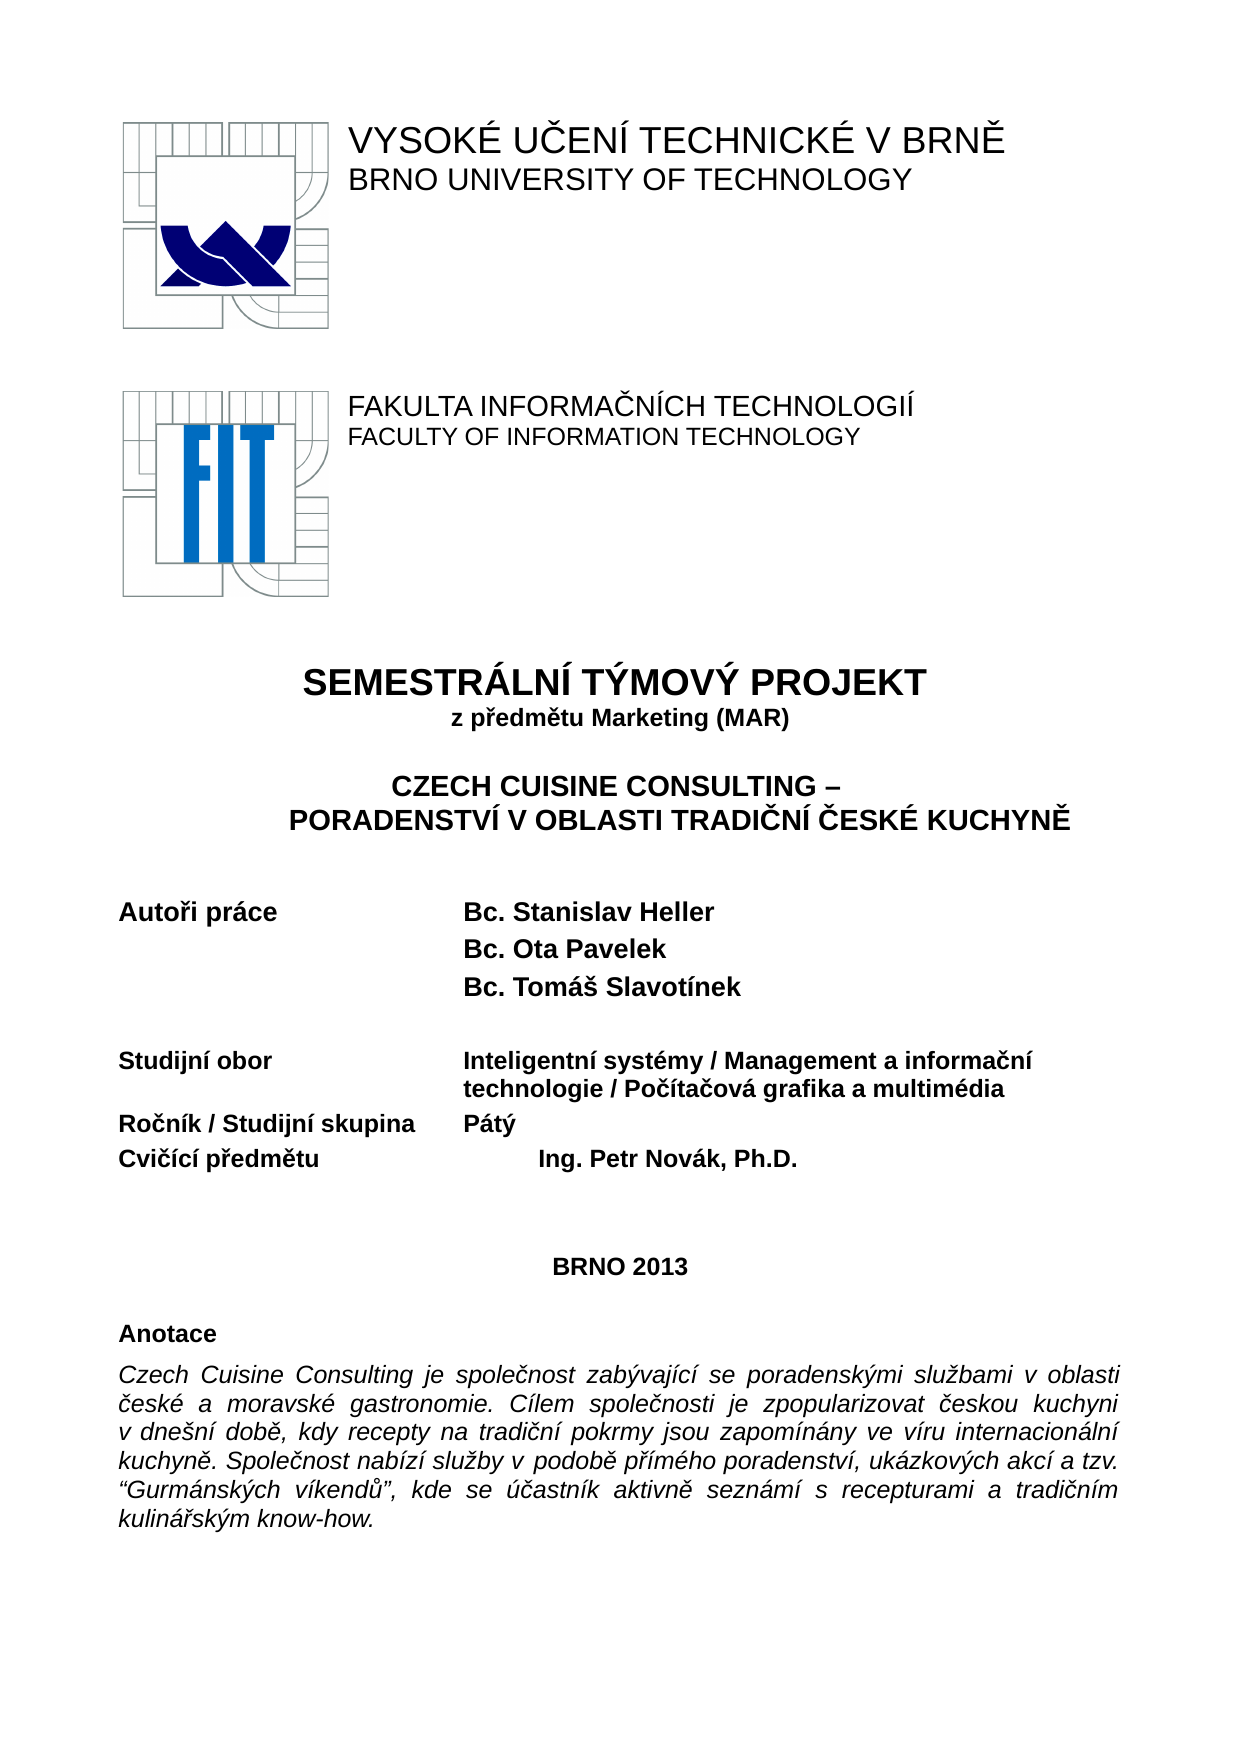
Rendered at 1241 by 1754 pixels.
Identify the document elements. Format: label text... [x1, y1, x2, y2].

subtitle Studijní obor Inteligentní systémy / Management a informační technologie / Počítačová grafika a multimédia [118, 1046, 1122, 1103]
text z předmětu Marketing (MAR) [118, 703, 1122, 732]
text VYSOKÉ UČENÍ TECHNICKÉ V BRNĚ [118, 118, 1171, 161]
subtitle Bc. Ota Pavelek [118, 933, 1122, 964]
subtitle Czech cuisine consulting – poradenství v oblasti tradiční české kuchyně [118, 769, 1122, 836]
subtitle Bc. Tomáš Slavotínek [118, 971, 1122, 1002]
subtitle Cvičící předmětu Ing. Petr Novák, Ph.D. [118, 1144, 1122, 1173]
text Semestrální týmový projekt [118, 660, 1122, 703]
text Czech Cuisine Consulting je společnost zabývající se poradenskými službami v oblasti české a moravské gastronomie. Cílem společnosti je zpopularizovat českou kuchyni v dnešní době, kdy recepty na tradiční pokrmy jsou zapomínány ve víru internacionální kuchyně. Společnost nabízí služby v podobě přímého poradenství, ukázkových akcí a tzv. “Gurmánských víkendů”, kde se účastník aktivně seznámí s recepturami a tradičním kulinářským know-how. [118, 1360, 1122, 1532]
text Anotace [118, 1319, 1122, 1347]
subtitle Autoři práce Bc. Stanislav Heller [118, 896, 1122, 927]
subtitle Ročník / Studijní skupina Pátý [118, 1109, 1122, 1138]
text FAKULTA informačních technologií [118, 389, 1122, 422]
picture [122, 391, 329, 597]
subtitle BRNO 2013 [118, 1252, 1122, 1281]
text BRNO UNIVERSITY OF TECHNOLOGY [329, 161, 1122, 197]
picture [122, 122, 329, 329]
text FACULTY OF INFORMATION TECHNOLOGY [329, 422, 1122, 451]
